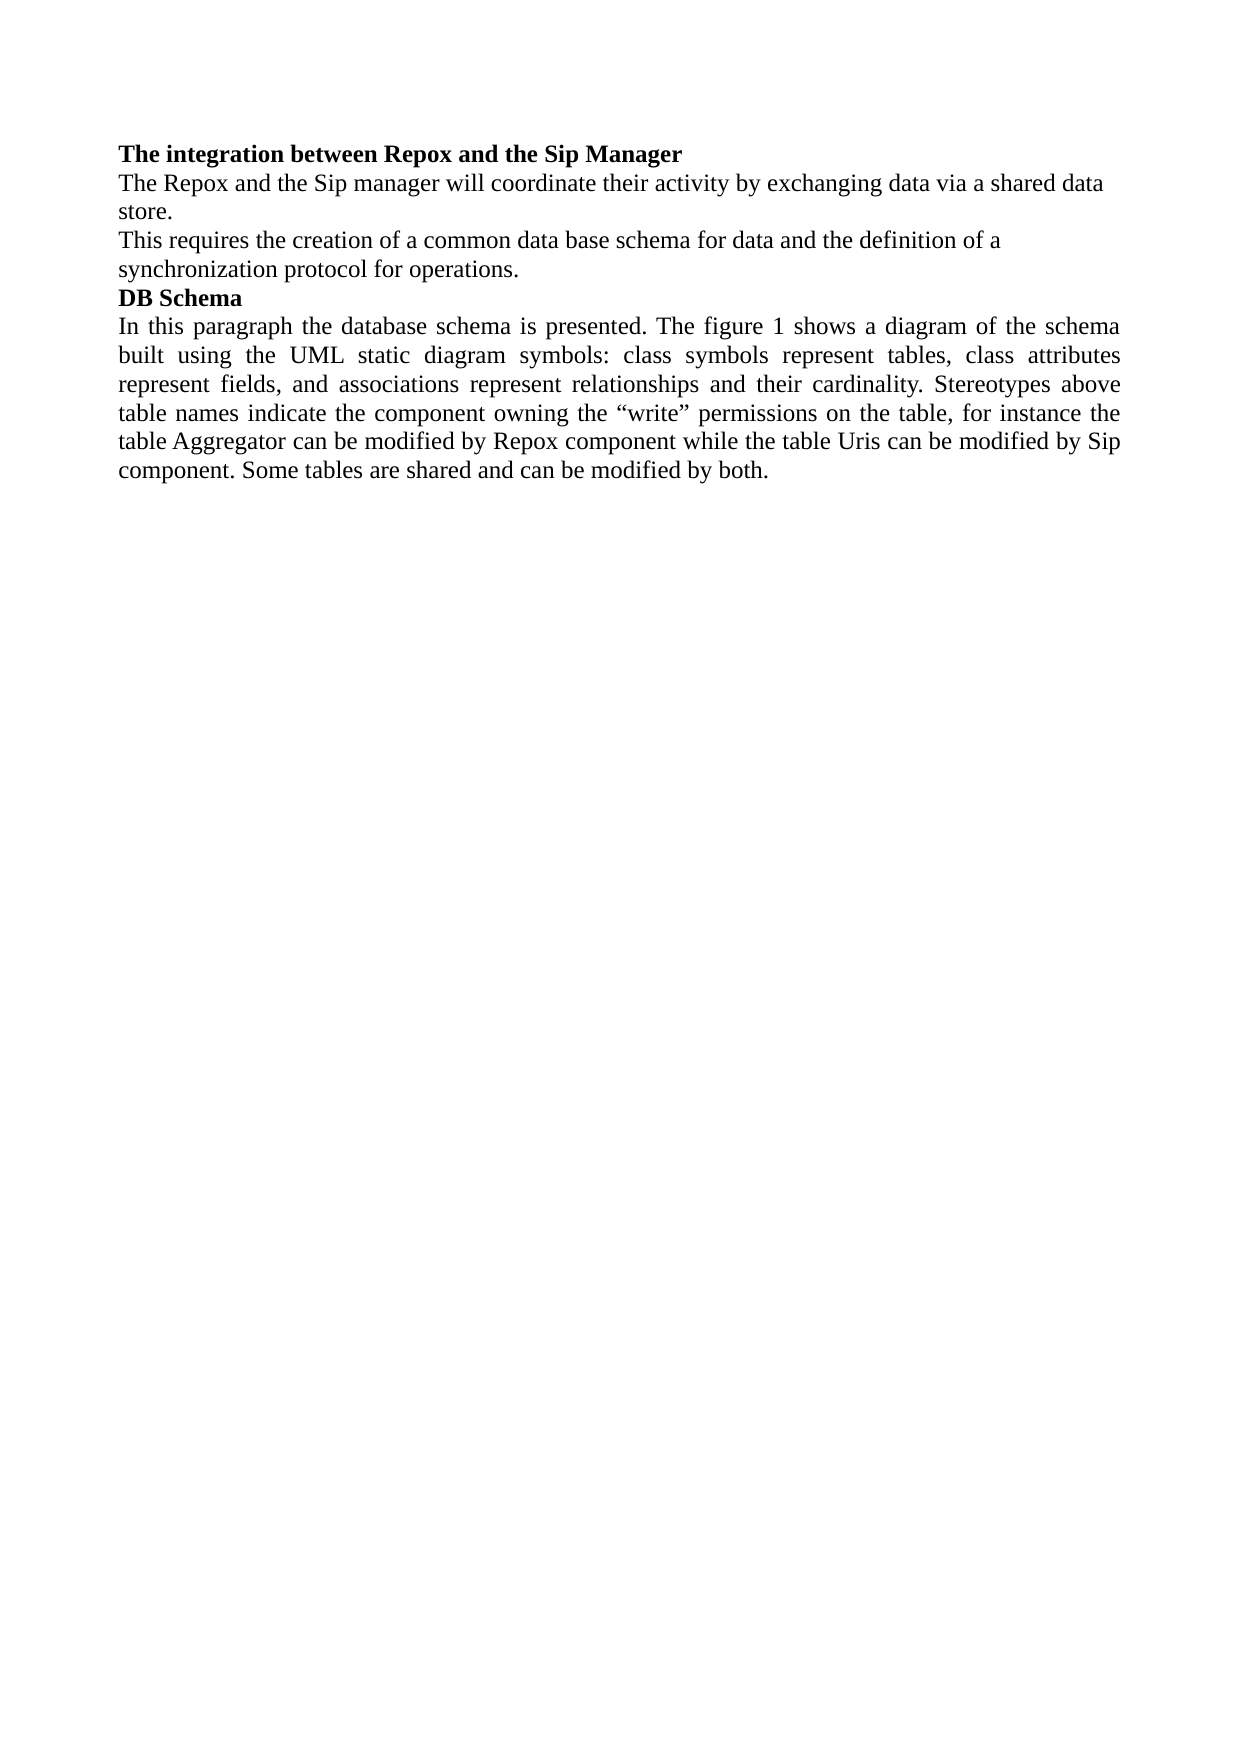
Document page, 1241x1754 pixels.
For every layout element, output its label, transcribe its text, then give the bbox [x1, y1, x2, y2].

text This requires the creation of a common data base schema for data and the definition of a synchronization protocol for operations. [118, 225, 1122, 283]
text The Repox and the Sip manager will coordinate their activity by exchanging data via a shared data store. [118, 168, 1122, 225]
subtitle The integration between Repox and the Sip Manager [118, 139, 1122, 168]
text DB Schema [118, 283, 1122, 311]
text In this paragraph the database schema is presented. The figure 1 shows a diagram of the schema built using the UML static diagram symbols: class symbols represent tables, class attributes represent fields, and associations represent relationships and their cardinality. Stereotypes above table names indicate the component owning the “write” permissions on the table, for instance the table Aggregator can be modified by Repox component while the table Uris can be modified by Sip component. Some tables are shared and can be modified by both. [118, 311, 1122, 484]
